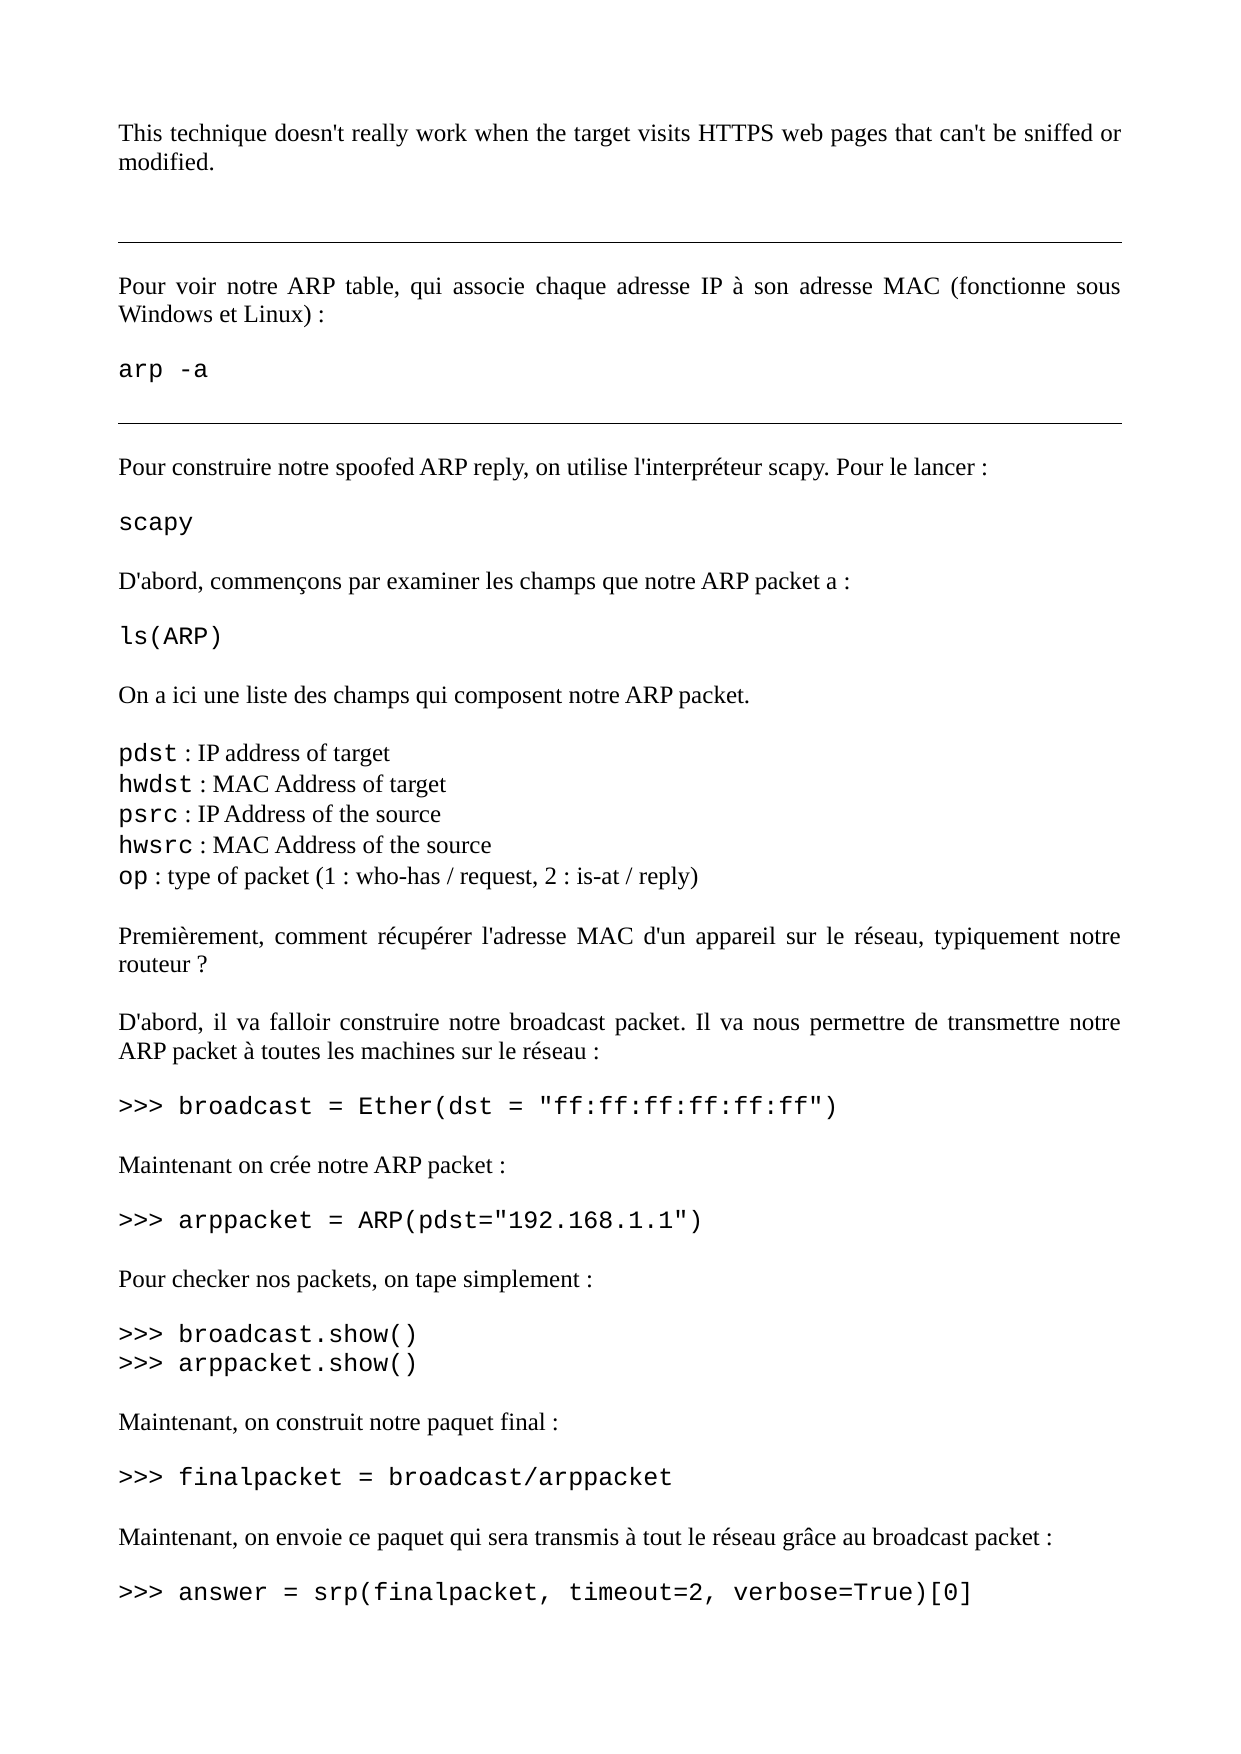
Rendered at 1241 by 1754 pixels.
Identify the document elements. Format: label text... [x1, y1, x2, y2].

text >>> answer = srp(finalpacket, timeout=2, verbose=True)[0] [118, 1579, 1122, 1607]
text Premièrement, comment récupérer l'adresse MAC d'un appareil sur le réseau, typiquement notre routeur ? [118, 921, 1122, 978]
text >>> broadcast = Ether(dst = "ff:ff:ff:ff:ff:ff") [118, 1093, 1122, 1122]
text Maintenant, on envoie ce paquet qui sera transmis à tout le réseau grâce au broadcast packet : [118, 1522, 1122, 1550]
text This technique doesn't really work when the target visits HTTPS web pages that can't be sniffed or modified. [118, 118, 1122, 176]
text Maintenant on crée notre ARP packet : [118, 1150, 1122, 1179]
text Pour voir notre ARP table, qui associe chaque adresse IP à son adresse MAC (fonctionne sous Windows et Linux) : [118, 271, 1122, 328]
text >>> arppacket = ARP(pdst="192.168.1.1") [118, 1207, 1122, 1236]
text Pour construire notre spoofed ARP reply, on utilise l'interpréteur scapy. Pour le lancer : [118, 452, 1122, 480]
text op : type of packet (1 : who-has / request, 2 : is-at / reply) [118, 861, 1122, 892]
text On a ici une liste des champs qui composent notre ARP packet. [118, 680, 1122, 709]
text >>> broadcast.show() [118, 1322, 1122, 1350]
text >>> finalpacket = broadcast/arppacket [118, 1465, 1122, 1493]
text scapy [118, 509, 1122, 537]
text psrc : IP Address of the source [118, 799, 1122, 830]
text hwsrc : MAC Address of the source [118, 830, 1122, 861]
text Pour checker nos packets, on tape simplement : [118, 1264, 1122, 1293]
text >>> arppacket.show() [118, 1350, 1122, 1379]
text arp -a [118, 357, 1122, 385]
text pdst : IP address of target [118, 738, 1122, 769]
text Maintenant, on construit notre paquet final : [118, 1407, 1122, 1436]
text ls(ARP) [118, 623, 1122, 652]
text hwdst : MAC Address of target [118, 769, 1122, 799]
text D'abord, il va falloir construire notre broadcast packet. Il va nous permettre de transmettre notre ARP packet à toutes les machines sur le réseau : [118, 1007, 1122, 1064]
text D'abord, commençons par examiner les champs que notre ARP packet a : [118, 566, 1122, 594]
